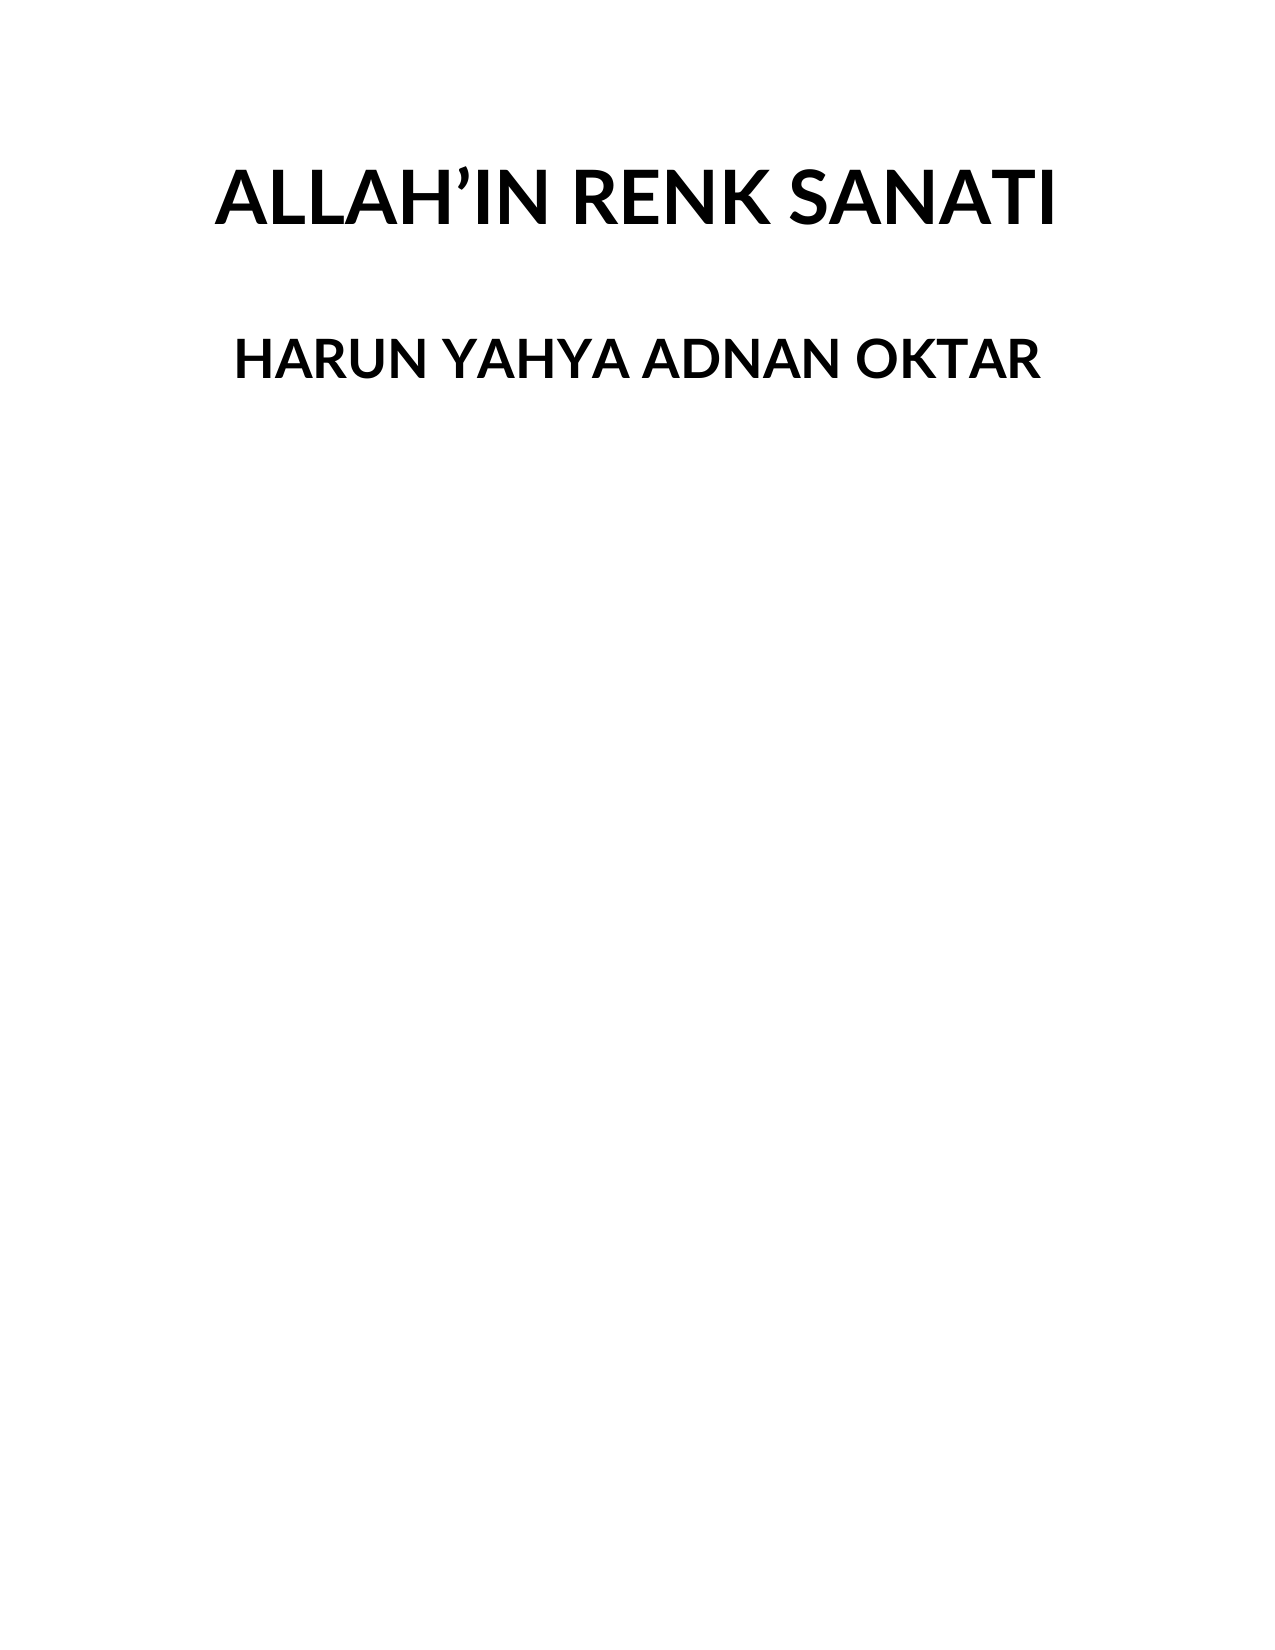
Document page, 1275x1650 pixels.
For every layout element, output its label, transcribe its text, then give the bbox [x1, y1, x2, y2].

text HARUN YAHYA ADNAN OKTAR [75, 325, 1200, 390]
subtitle ALLAH’IN RENK SANATI [75, 150, 1200, 240]
